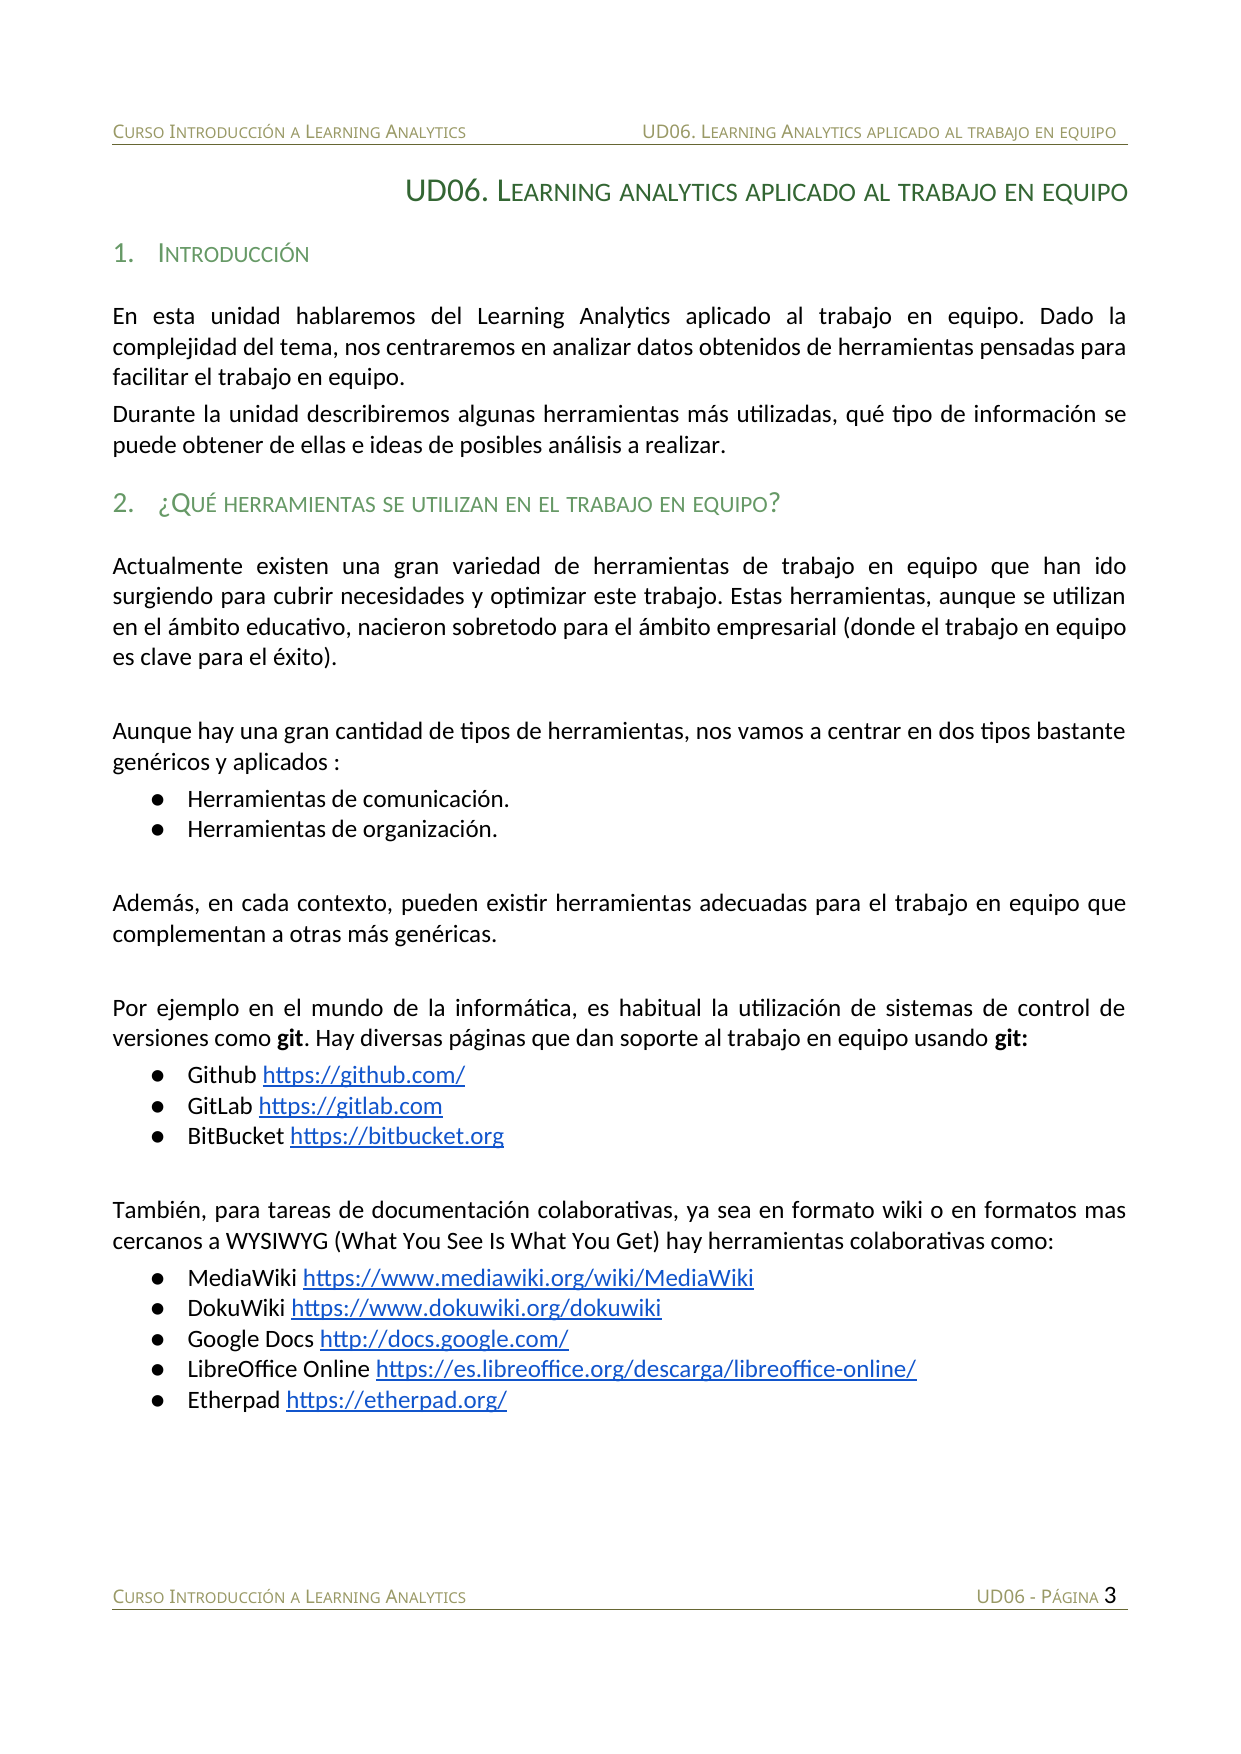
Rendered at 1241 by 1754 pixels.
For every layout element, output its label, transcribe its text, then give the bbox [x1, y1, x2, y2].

text Por ejemplo en el mundo de la informática, es habitual la utilización de sistemas de control de versiones como git. Hay diversas páginas que dan soporte al trabajo en equipo usando git: [112, 992, 1128, 1053]
list Herramientas de comunicación. [150, 783, 1128, 813]
subtitle ¿Qué herramientas se utilizan en el trabajo en equipo? [112, 484, 1128, 520]
list LibreOffice Online https://es.libreoffice.org/descarga/libreoffice-online/ [150, 1353, 1128, 1384]
text Además, en cada contexto, pueden existir herramientas adecuadas para el trabajo en equipo que complementan a otras más genéricas. [112, 887, 1128, 948]
text UD06. Learning analytics aplicado al trabajo en equipo [112, 169, 1128, 210]
list Google Docs http://docs.google.com/ [150, 1323, 1128, 1353]
list BitBucket https://bitbucket.org [150, 1120, 1128, 1151]
list MediaWiki https://www.mediawiki.org/wiki/MediaWiki [150, 1262, 1128, 1292]
list DokuWiki https://www.dokuwiki.org/dokuwiki [150, 1292, 1128, 1323]
text Aunque hay una gran cantidad de tipos de herramientas, nos vamos a centrar en dos tipos bastante genéricos y aplicados : [112, 715, 1128, 776]
list GitLab https://gitlab.com [150, 1090, 1128, 1120]
list Herramientas de organización. [150, 813, 1128, 844]
list Etherpad https://etherpad.org/ [150, 1384, 1128, 1414]
text Durante la unidad describiremos algunas herramientas más utilizadas, qué tipo de información se puede obtener de ellas e ideas de posibles análisis a realizar. [112, 398, 1128, 459]
subtitle Introducción [112, 234, 1128, 270]
text En esta unidad hablaremos del Learning Analytics aplicado al trabajo en equipo. Dado la complejidad del tema, nos centraremos en analizar datos obtenidos de herramientas pensadas para facilitar el trabajo en equipo. [112, 300, 1128, 392]
text También, para tareas de documentación colaborativas, ya sea en formato wiki o en formatos mas cercanos a WYSIWYG (What You See Is What You Get) hay herramientas colaborativas como: [112, 1194, 1128, 1255]
list Github https://github.com/ [150, 1059, 1128, 1090]
text Actualmente existen una gran variedad de herramientas de trabajo en equipo que han ido surgiendo para cubrir necesidades y optimizar este trabajo. Estas herramientas, aunque se utilizan en el ámbito educativo, nacieron sobretodo para el ámbito empresarial (donde el trabajo en equipo es clave para el éxito). [112, 550, 1128, 672]
